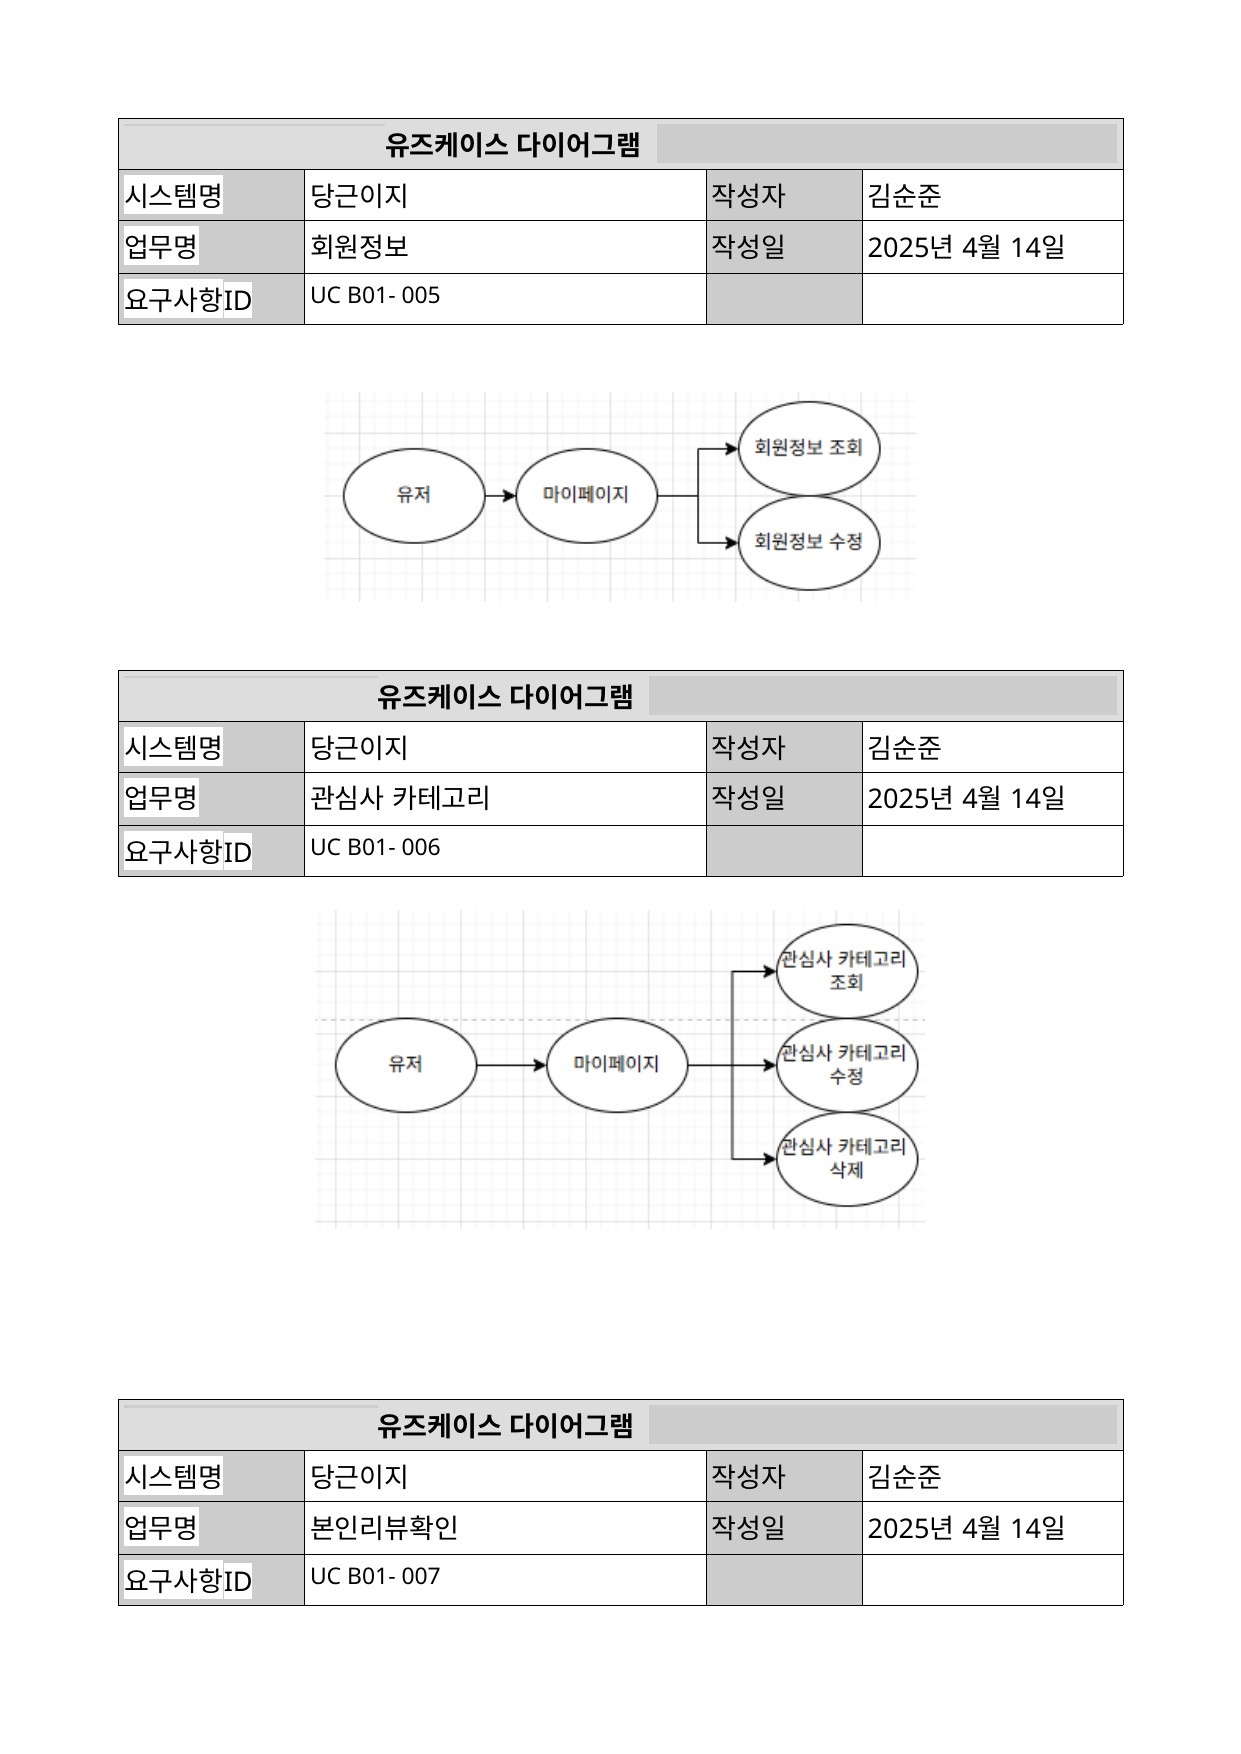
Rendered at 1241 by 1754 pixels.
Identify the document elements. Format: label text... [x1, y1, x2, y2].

table_cell 시스템명 [119, 170, 304, 220]
table_cell [863, 826, 1123, 876]
table_cell 업무명 [119, 1502, 304, 1554]
table_header 유즈케이스 다이어그램 [119, 671, 1123, 721]
table_cell 작성일 [707, 221, 862, 273]
table_cell 2025년 4월 14일 [863, 221, 1123, 273]
table_cell 회원정보 [305, 221, 706, 273]
table_cell 당근이지 [305, 1451, 706, 1501]
table_cell [863, 274, 1123, 324]
table_cell 2025년 4월 14일 [863, 773, 1123, 825]
table_cell 요구사항ID [119, 274, 304, 324]
table_cell 당근이지 [305, 170, 706, 220]
table_cell 요구사항ID [119, 826, 304, 876]
table_cell 업무명 [119, 773, 304, 825]
table_cell 작성일 [707, 773, 862, 825]
table_cell 시스템명 [119, 1451, 304, 1501]
picture [315, 910, 925, 1229]
table_cell UC B01- 005 [305, 274, 706, 324]
table_cell 김순준 [863, 1451, 1123, 1501]
table_cell 본인리뷰확인 [305, 1502, 706, 1554]
table_cell [707, 826, 862, 876]
table_cell UC B01- 007 [305, 1555, 706, 1605]
table_cell [863, 1555, 1123, 1605]
table_cell 김순준 [863, 170, 1123, 220]
table_cell 작성자 [707, 170, 862, 220]
table_cell UC B01- 006 [305, 826, 706, 876]
table_cell 2025년 4월 14일 [863, 1502, 1123, 1554]
picture [323, 392, 917, 602]
table_header 유즈케이스 다이어그램 [119, 1400, 1123, 1450]
table_cell 작성일 [707, 1502, 862, 1554]
table_cell 김순준 [863, 722, 1123, 772]
table_cell 시스템명 [119, 722, 304, 772]
table_cell [707, 1555, 862, 1605]
table_cell 당근이지 [305, 722, 706, 772]
table_cell [707, 274, 862, 324]
table_cell 작성자 [707, 722, 862, 772]
table_cell 관심사 카테고리 [305, 773, 706, 825]
table_cell 작성자 [707, 1451, 862, 1501]
table_cell 요구사항ID [119, 1555, 304, 1605]
table_cell 업무명 [119, 221, 304, 273]
table_header 유즈케이스 다이어그램 [119, 119, 1123, 169]
